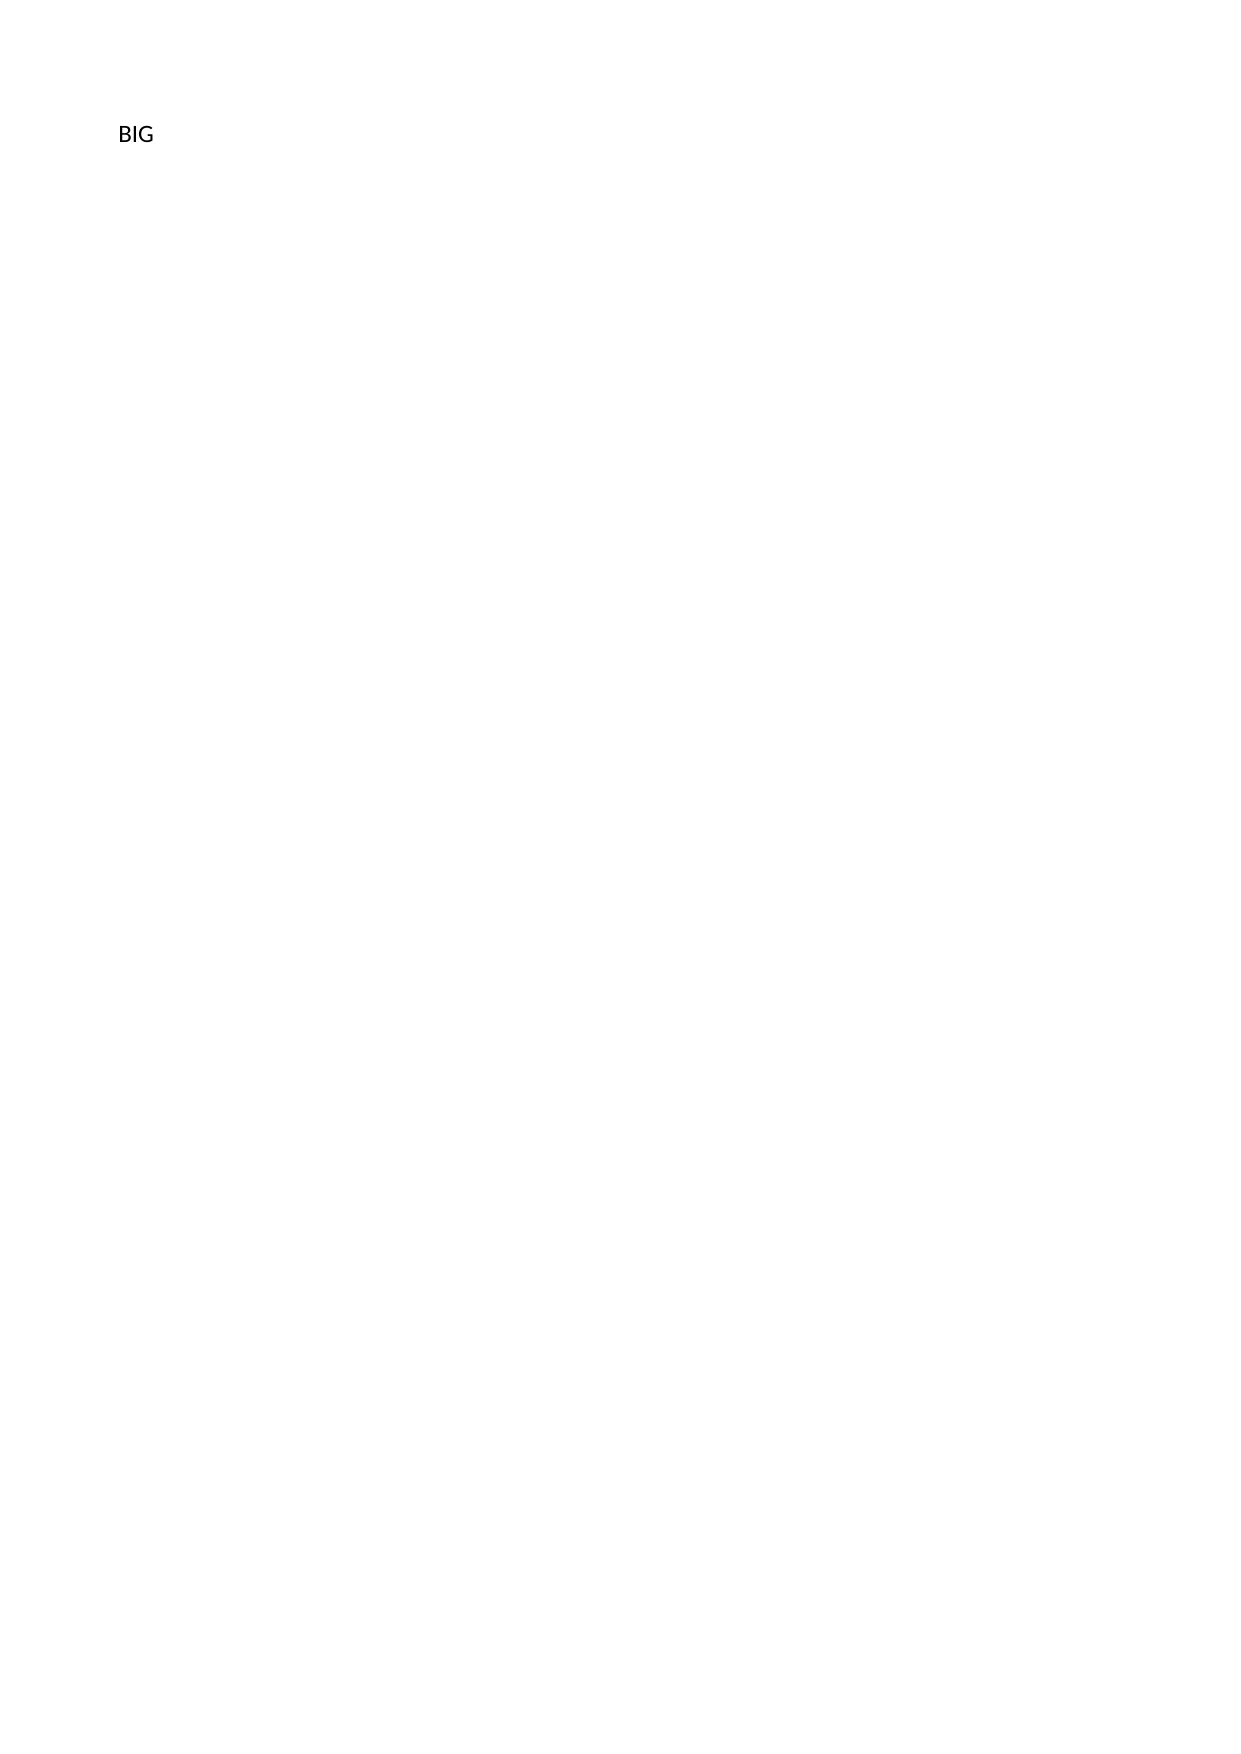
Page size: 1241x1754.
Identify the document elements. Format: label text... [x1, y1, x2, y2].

text BIG [118, 118, 1122, 149]
